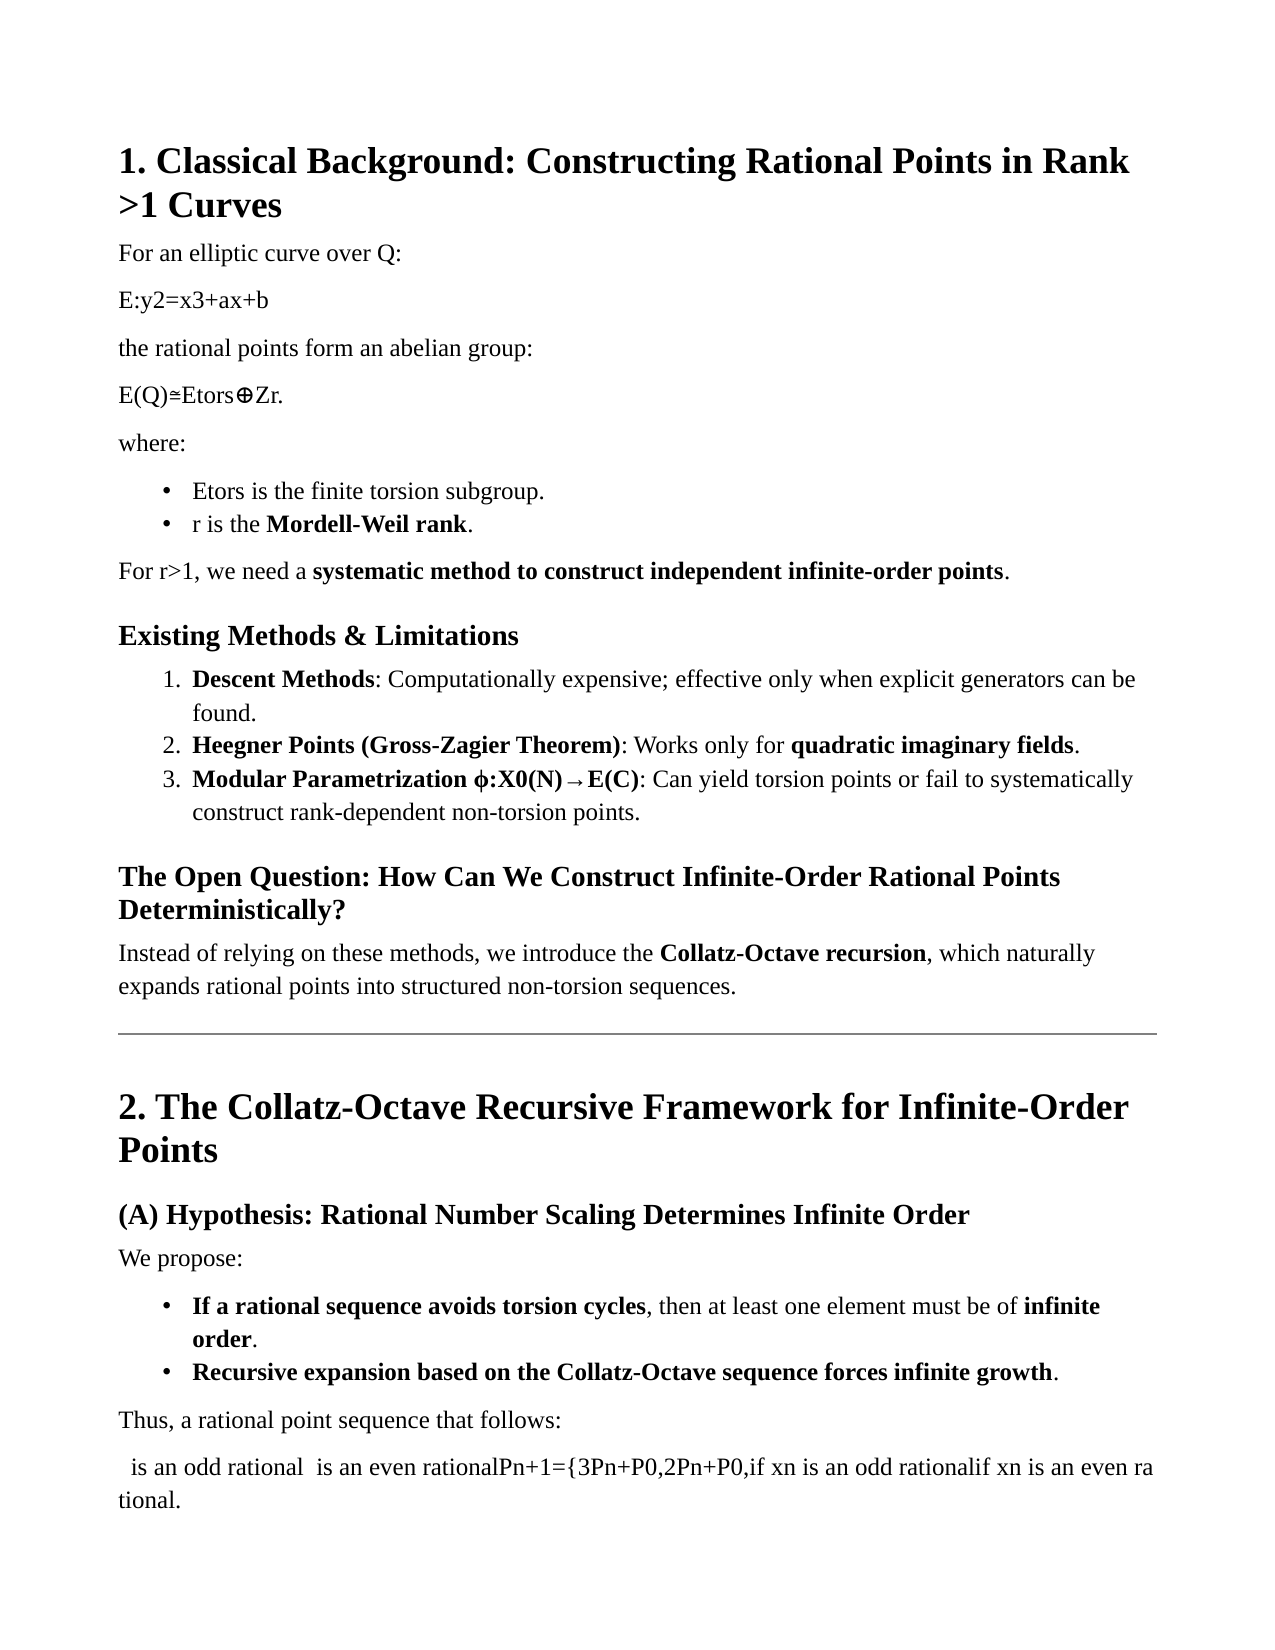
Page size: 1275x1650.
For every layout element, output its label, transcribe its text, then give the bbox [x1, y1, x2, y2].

text E:y2=x3+ax+b [118, 285, 1157, 314]
list r is the Mordell-Weil rank. [162, 509, 1157, 537]
text For r>1, we need a systematic method to construct independent infinite-order points. [118, 556, 1157, 585]
list Recursive expansion based on the Collatz-Octave sequence forces infinite growth. [162, 1357, 1157, 1386]
list Etors​ is the finite torsion subgroup. [162, 476, 1157, 504]
list Modular Parametrization ϕ:X0​(N)→E(C): Can yield torsion points or fail to systematically construct rank-dependent non-torsion points. [162, 764, 1157, 825]
list If a rational sequence avoids torsion cycles, then at least one element must be of infinite order. [162, 1291, 1157, 1353]
text where: [118, 428, 1157, 457]
text the rational points form an abelian group: [118, 333, 1157, 362]
subtitle Existing Methods & Limitations [118, 618, 1157, 652]
text Thus, a rational point sequence that follows: [118, 1405, 1157, 1433]
subtitle 1. Classical Background: Constructing Rational Points in Rank >1 Curves [118, 139, 1157, 225]
subtitle (A) Hypothesis: Rational Number Scaling Determines Infinite Order [118, 1197, 1157, 1231]
text E(Q)≅Etors​⊕Zr. [118, 381, 1157, 409]
text For an elliptic curve over Q: [118, 238, 1157, 266]
subtitle 2. The Collatz-Octave Recursive Framework for Infinite-Order Points [118, 1084, 1157, 1170]
list Heegner Points (Gross-Zagier Theorem): Works only for quadratic imaginary fields. [162, 731, 1157, 759]
text is an odd rational is an even rationalPn+1​={3Pn​+P0​,2Pn​​+P0​,​if xn​ is an odd rationalif xn​ is an even rational.​ [118, 1452, 1157, 1514]
subtitle The Open Question: How Can We Construct Infinite-Order Rational Points Deterministically? [118, 859, 1157, 926]
list Descent Methods: Computationally expensive; effective only when explicit generators can be found. [162, 664, 1157, 726]
text Instead of relying on these methods, we introduce the Collatz-Octave recursion, which naturally expands rational points into structured non-torsion sequences. [118, 938, 1157, 1000]
text We propose: [118, 1243, 1157, 1272]
